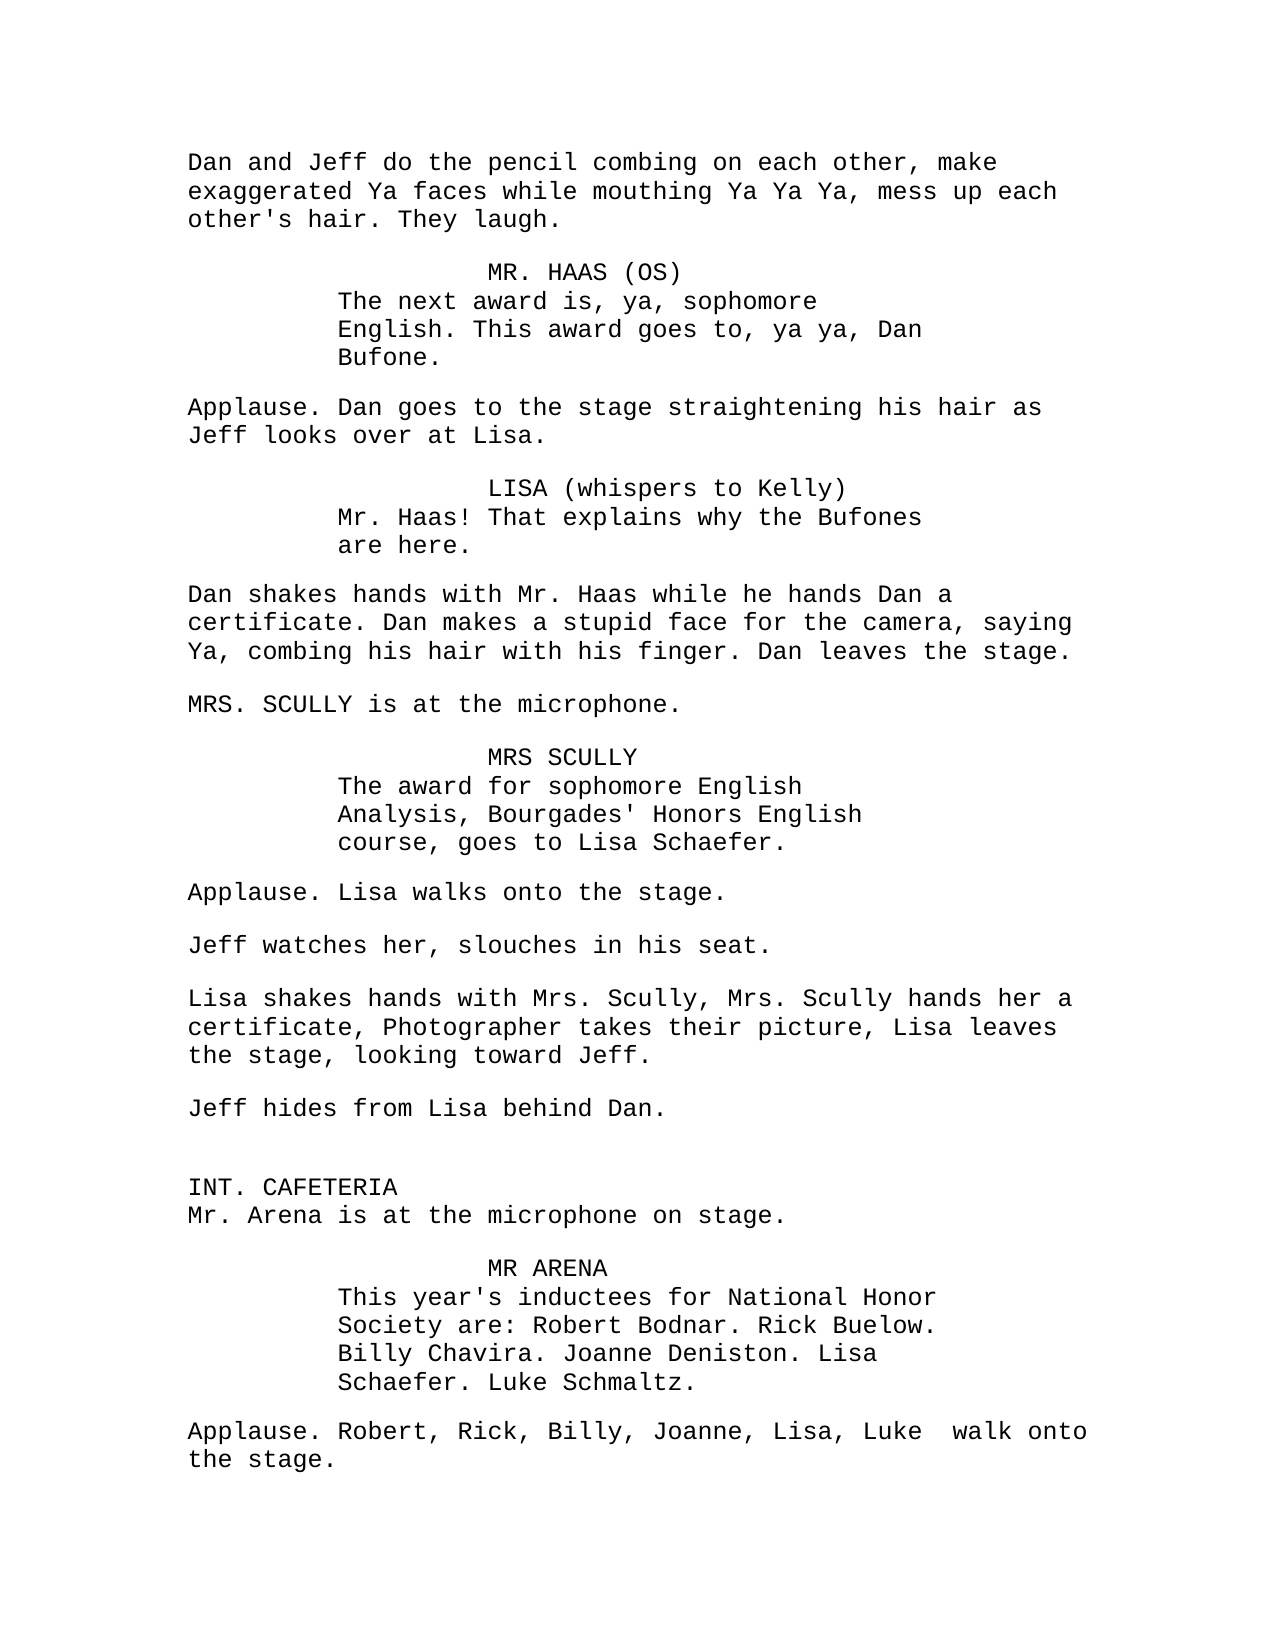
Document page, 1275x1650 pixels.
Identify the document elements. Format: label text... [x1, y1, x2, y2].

text Jeff hides from Lisa behind Dan. [187, 1096, 1087, 1124]
text This year's inductees for National Honor Society are: Robert Bodnar. Rick Buelow. Billy Chavira. Joanne Deniston. Lisa Schaefer. Luke Schmaltz. [337, 1284, 937, 1397]
text Mr. Arena is at the microphone on stage. [187, 1202, 1087, 1231]
text LISA (whispers to Kelly) [187, 476, 1087, 504]
text Dan shakes hands with Mr. Haas while he hands Dan a certificate. Dan makes a stupid face for the camera, saying Ya, combing his hair with his finger. Dan leaves the stage. [187, 582, 1087, 667]
text MRS. SCULLY is at the microphone. [187, 692, 1087, 720]
text The award for sophomore English Analysis, Bourgades' Honors English course, goes to Lisa Schaefer. [337, 773, 937, 858]
text Jeff watches her, slouches in his seat. [187, 932, 1087, 961]
text Mr. Haas! That explains why the Bufones are here. [337, 504, 937, 561]
text MRS SCULLY [187, 745, 1087, 773]
text Lisa shakes hands with Mrs. Scully, Mrs. Scully hands her a certificate, Photographer takes their picture, Lisa leaves the stage, looking toward Jeff. [187, 986, 1087, 1071]
text MR. HAAS (OS) [187, 260, 1087, 288]
text MR ARENA [187, 1256, 1087, 1284]
text Applause. Lisa walks onto the stage. [187, 879, 1087, 907]
text Dan and Jeff do the pencil combing on each other, make exaggerated Ya faces while mouthing Ya Ya Ya, mess up each other's hair. They laugh. [187, 150, 1087, 235]
text Applause. Robert, Rick, Billy, Joanne, Lisa, Luke walk onto the stage. [187, 1418, 1087, 1475]
subtitle INT. CAFETERIA [187, 1174, 1087, 1202]
text Applause. Dan goes to the stage straightening his hair as Jeff looks over at Lisa. [187, 394, 1087, 451]
text The next award is, ya, sophomore English. This award goes to, ya ya, Dan Bufone. [337, 288, 937, 373]
